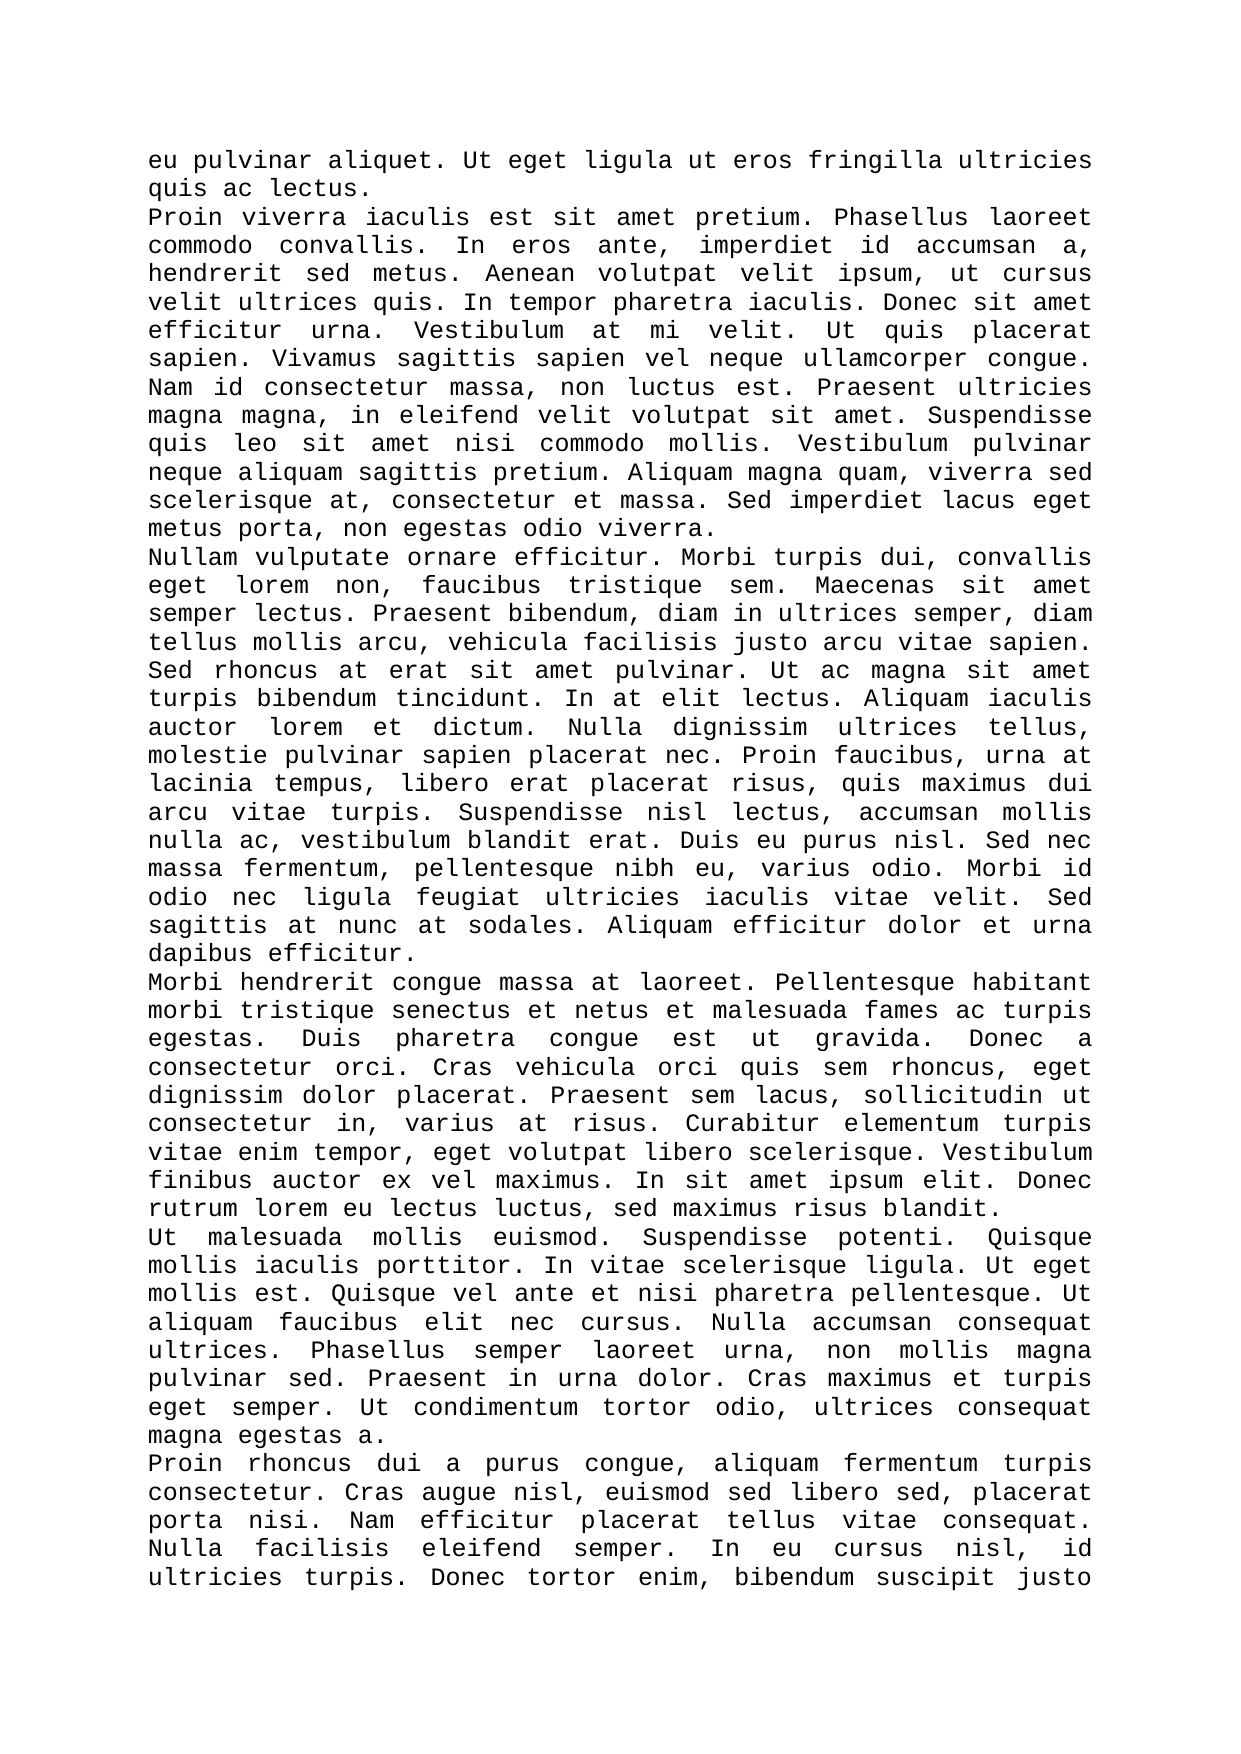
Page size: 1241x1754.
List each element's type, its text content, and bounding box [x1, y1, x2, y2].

text Proin viverra iaculis est sit amet pretium. Phasellus laoreet commodo convallis. In eros ante, imperdiet id accumsan a, hendrerit sed metus. Aenean volutpat velit ipsum, ut cursus velit ultrices quis. In tempor pharetra iaculis. Donec sit amet efficitur urna. Vestibulum at mi velit. Ut quis placerat sapien. Vivamus sagittis sapien vel neque ullamcorper congue. Nam id consectetur massa, non luctus est. Praesent ultricies magna magna, in eleifend velit volutpat sit amet. Suspendisse quis leo sit amet nisi commodo mollis. Vestibulum pulvinar neque aliquam sagittis pretium. Aliquam magna quam, viverra sed scelerisque at, consectetur et massa. Sed imperdiet lacus eget metus porta, non egestas odio viverra. [148, 204, 1093, 544]
text eu pulvinar aliquet. Ut eget ligula ut eros fringilla ultricies quis ac lectus. [148, 148, 1093, 204]
text Proin rhoncus dui a purus congue, aliquam fermentum turpis consectetur. Cras augue nisl, euismod sed libero sed, placerat porta nisi. Nam efficitur placerat tellus vitae consequat. Nulla facilisis eleifend semper. In eu cursus nisl, id ultricies turpis. Donec tortor enim, bibendum suscipit justo [148, 1451, 1093, 1593]
text Nullam vulputate ornare efficitur. Morbi turpis dui, convallis eget lorem non, faucibus tristique sem. Maecenas sit amet semper lectus. Praesent bibendum, diam in ultrices semper, diam tellus mollis arcu, vehicula facilisis justo arcu vitae sapien. Sed rhoncus at erat sit amet pulvinar. Ut ac magna sit amet turpis bibendum tincidunt. In at elit lectus. Aliquam iaculis auctor lorem et dictum. Nulla dignissim ultrices tellus, molestie pulvinar sapien placerat nec. Proin faucibus, urna at lacinia tempus, libero erat placerat risus, quis maximus dui arcu vitae turpis. Suspendisse nisl lectus, accumsan mollis nulla ac, vestibulum blandit erat. Duis eu purus nisl. Sed nec massa fermentum, pellentesque nibh eu, varius odio. Morbi id odio nec ligula feugiat ultricies iaculis vitae velit. Sed sagittis at nunc at sodales. Aliquam efficitur dolor et urna dapibus efficitur. [148, 544, 1093, 969]
text Ut malesuada mollis euismod. Suspendisse potenti. Quisque mollis iaculis porttitor. In vitae scelerisque ligula. Ut eget mollis est. Quisque vel ante et nisi pharetra pellentesque. Ut aliquam faucibus elit nec cursus. Nulla accumsan consequat ultrices. Phasellus semper laoreet urna, non mollis magna pulvinar sed. Praesent in urna dolor. Cras maximus et turpis eget semper. Ut condimentum tortor odio, ultrices consequat magna egestas a. [148, 1224, 1093, 1451]
text Morbi hendrerit congue massa at laoreet. Pellentesque habitant morbi tristique senectus et netus et malesuada fames ac turpis egestas. Duis pharetra congue est ut gravida. Donec a consectetur orci. Cras vehicula orci quis sem rhoncus, eget dignissim dolor placerat. Praesent sem lacus, sollicitudin ut consectetur in, varius at risus. Curabitur elementum turpis vitae enim tempor, eget volutpat libero scelerisque. Vestibulum finibus auctor ex vel maximus. In sit amet ipsum elit. Donec rutrum lorem eu lectus luctus, sed maximus risus blandit. [148, 969, 1093, 1224]
